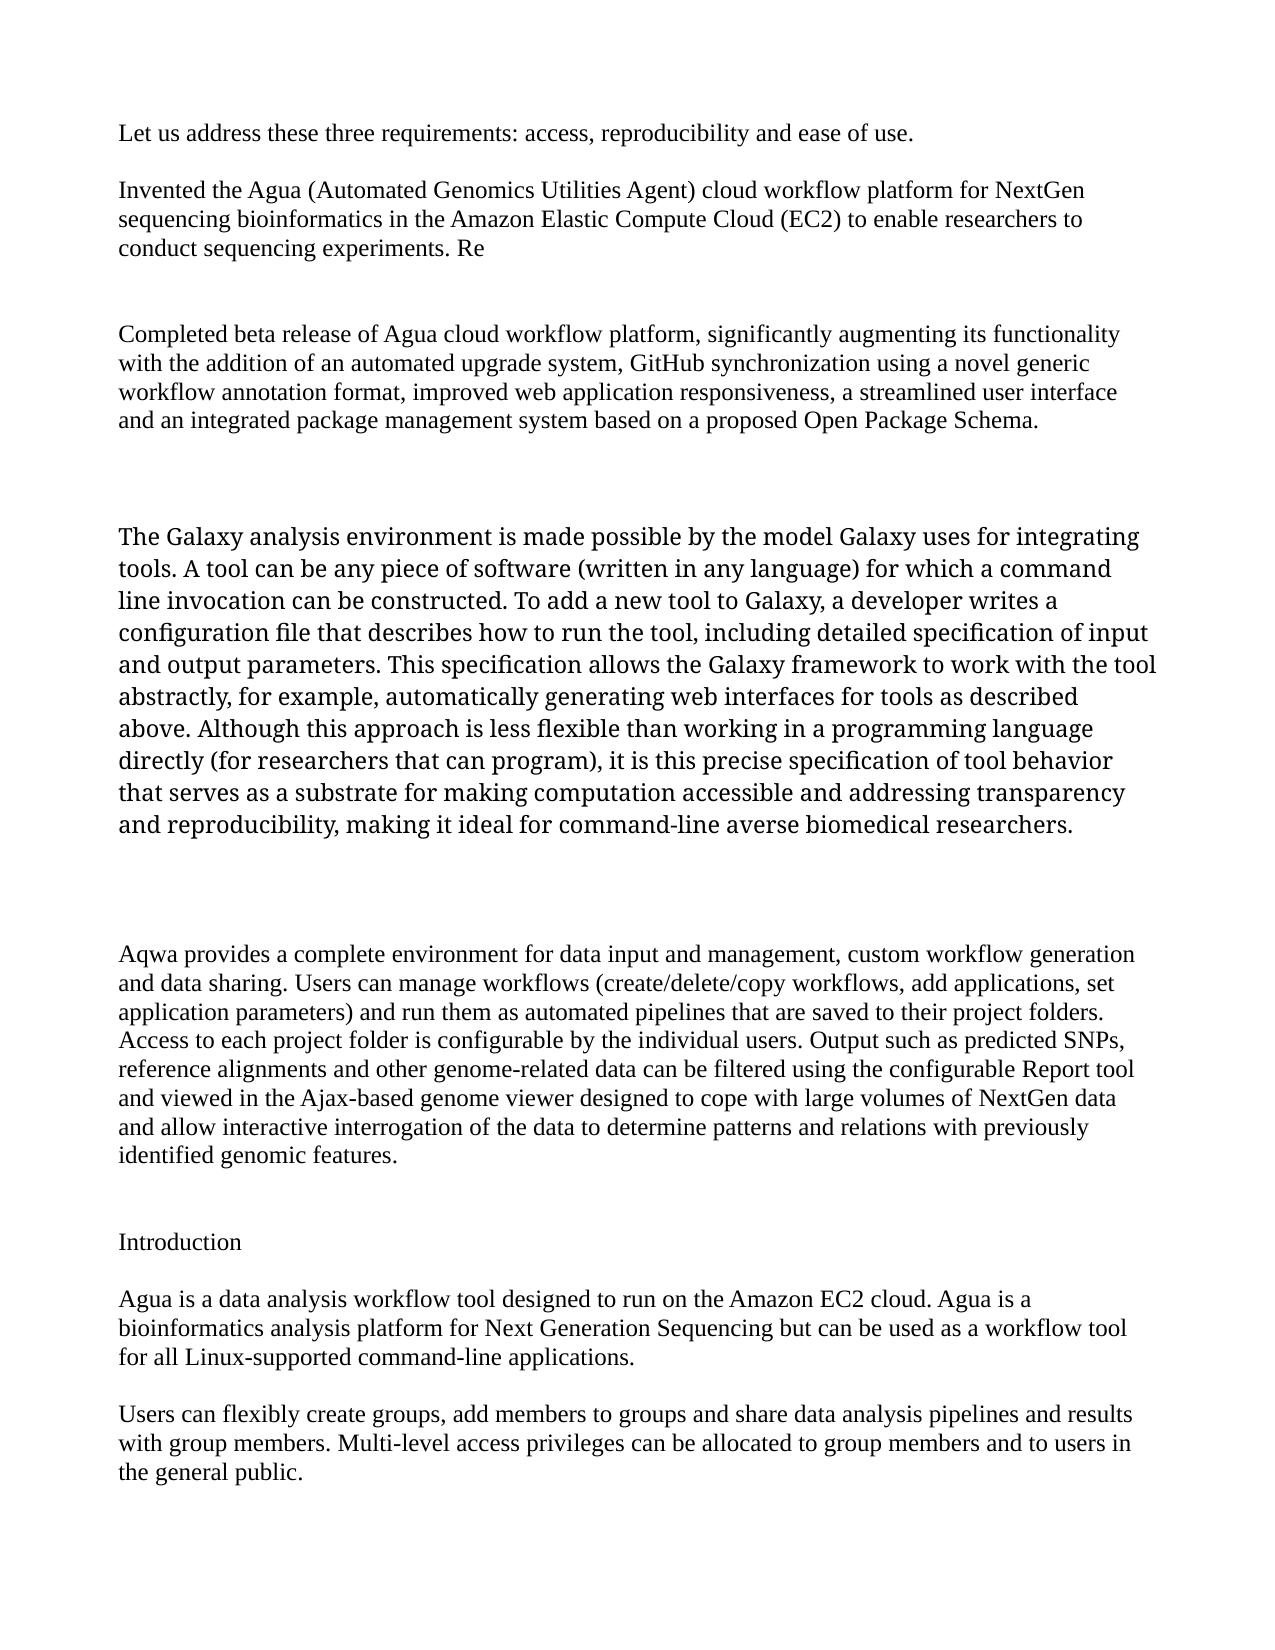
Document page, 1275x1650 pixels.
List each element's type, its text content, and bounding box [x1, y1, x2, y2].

text Completed beta release of Agua cloud workflow platform, significantly augmenting its functionality with the addition of an automated upgrade system, GitHub synchronization using a novel generic workflow annotation format, improved web application responsiveness, a streamlined user interface and an integrated package management system based on a proposed Open Package Schema. [118, 319, 1157, 434]
text Let us address these three requirements: access, reproducibility and ease of use. [118, 118, 1157, 147]
text Users can flexibly create groups, add members to groups and share data analysis pipelines and results with group members. Multi-level access privileges can be allocated to group members and to users in the general public. [118, 1399, 1157, 1485]
text Invented the Agua (Automated Genomics Utilities Agent) cloud workflow platform for NextGen sequencing bioinformatics in the Amazon Elastic Compute Cloud (EC2) to enable researchers to conduct sequencing experiments. Re [118, 176, 1157, 262]
text The Galaxy analysis environment is made possible by the model Galaxy uses for integrating tools. A tool can be any piece of software (written in any language) for which a command line invocation can be constructed. To add a new tool to Galaxy, a developer writes a configuration file that describes how to run the tool, including detailed specification of input and output parameters. This specification allows the Galaxy framework to work with the tool abstractly, for example, automatically generating web interfaces for tools as described above. Although this approach is less flexible than working in a programming language directly (for researchers that can program), it is this precise specification of tool behavior that serves as a substrate for making computation accessible and addressing transparency and reproducibility, making it ideal for command-line averse biomedical researchers. [118, 521, 1157, 840]
text Aqwa provides a complete environment for data input and management, custom workflow generation and data sharing. Users can manage workflows (create/delete/copy workflows, add applications, set application parameters) and run them as automated pipelines that are saved to their project folders. Access to each project folder is configurable by the individual users. Output such as predicted SNPs, reference alignments and other genome-related data can be filtered using the configurable Report tool and viewed in the Ajax-based genome viewer designed to cope with large volumes of NextGen data and allow interactive interrogation of the data to determine patterns and relations with previously identified genomic features. [118, 939, 1157, 1169]
text Introduction [118, 1227, 1157, 1255]
text Agua is a data analysis workflow tool designed to run on the Amazon EC2 cloud. Agua is a bioinformatics analysis platform for Next Generation Sequencing but can be used as a workflow tool for all Linux-supported command-line applications. [118, 1284, 1157, 1370]
